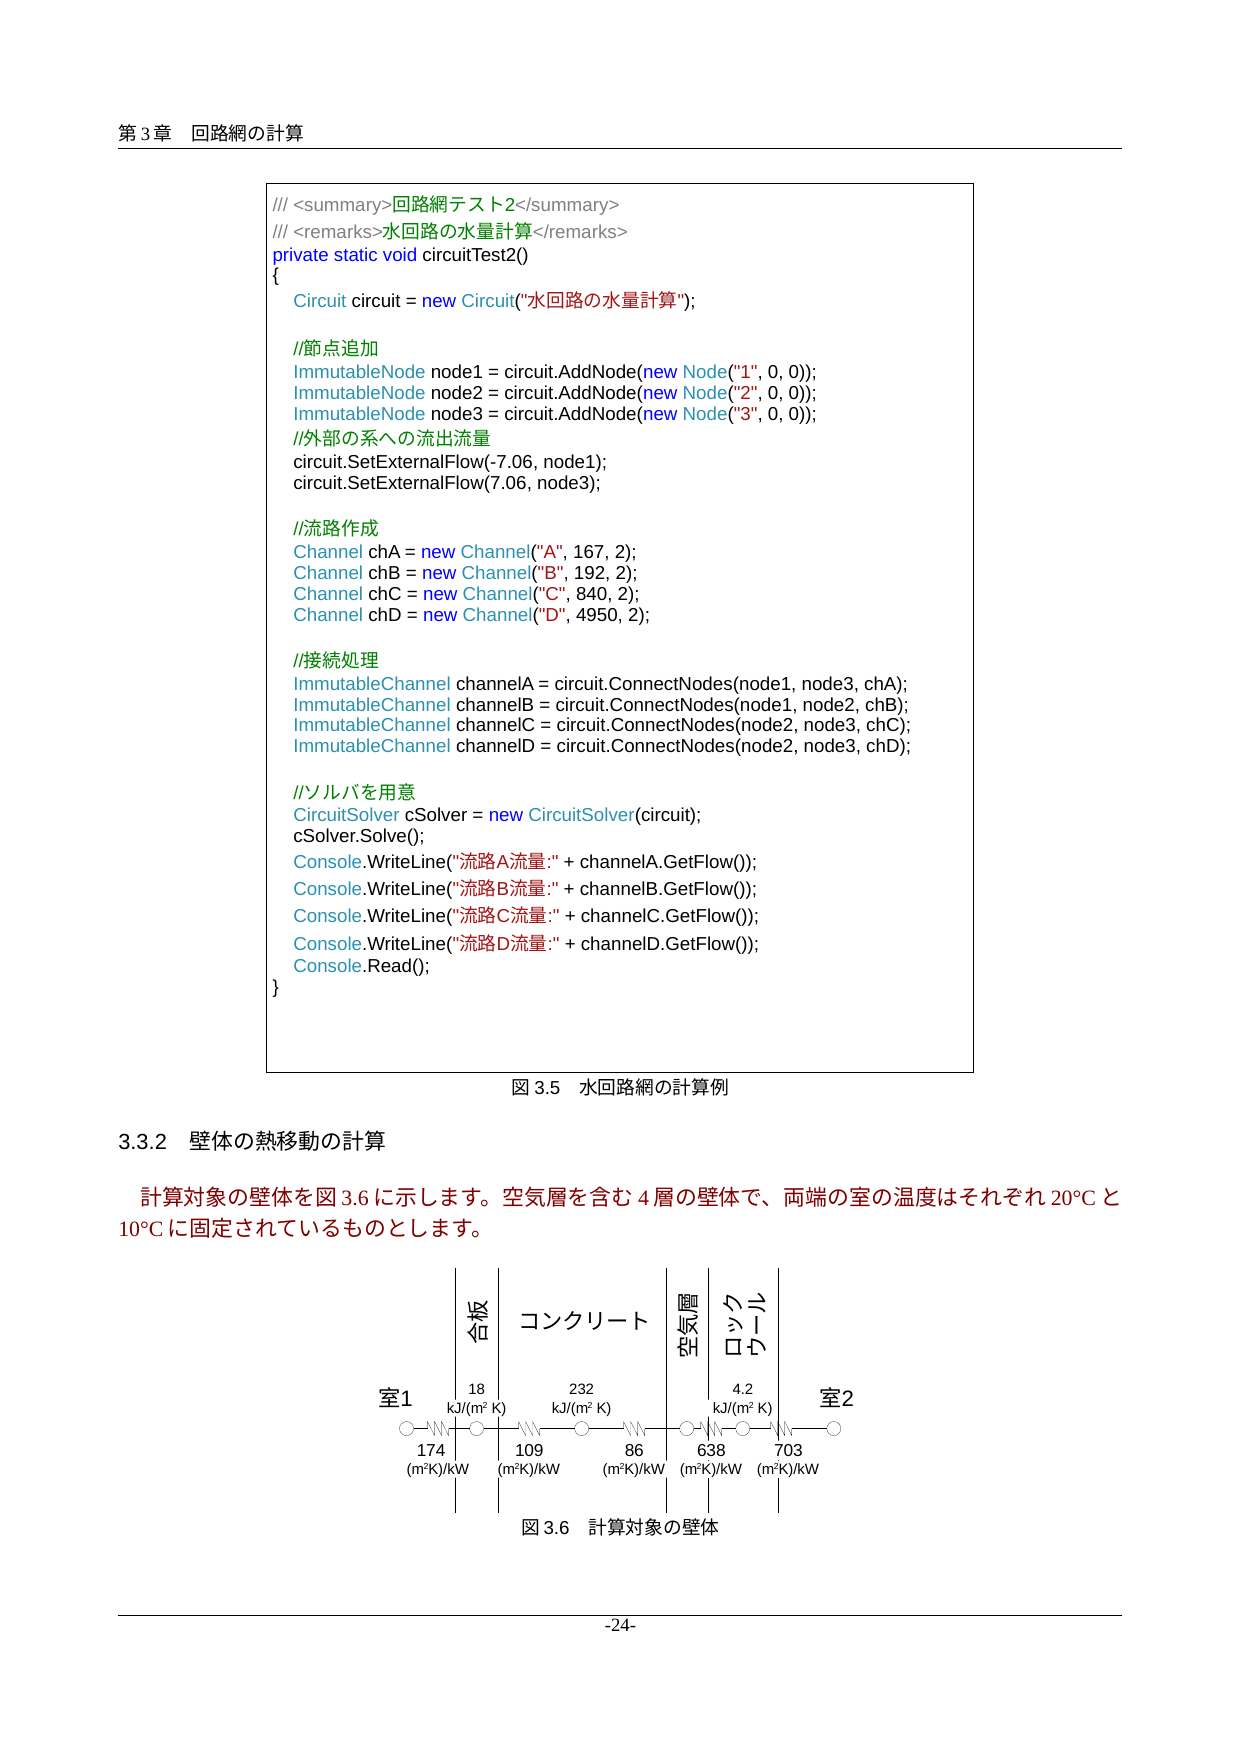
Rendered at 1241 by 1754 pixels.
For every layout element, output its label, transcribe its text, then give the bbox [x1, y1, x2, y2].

text 図3.6 計算対象の壁体 [118, 1267, 1122, 1540]
text 図3.5 水回路網の計算例 [266, 1073, 974, 1099]
text 図3.5 水回路網の計算例 [267, 184, 973, 1072]
subtitle 壁体の熱移動の計算 [118, 1124, 1122, 1156]
text 計算対象の壁体を図3.6に示します。空気層を含む4層の壁体で、両端の室の温度はそれぞれ20°Cと10°Cに固定されているものとします。 [118, 1180, 1122, 1243]
